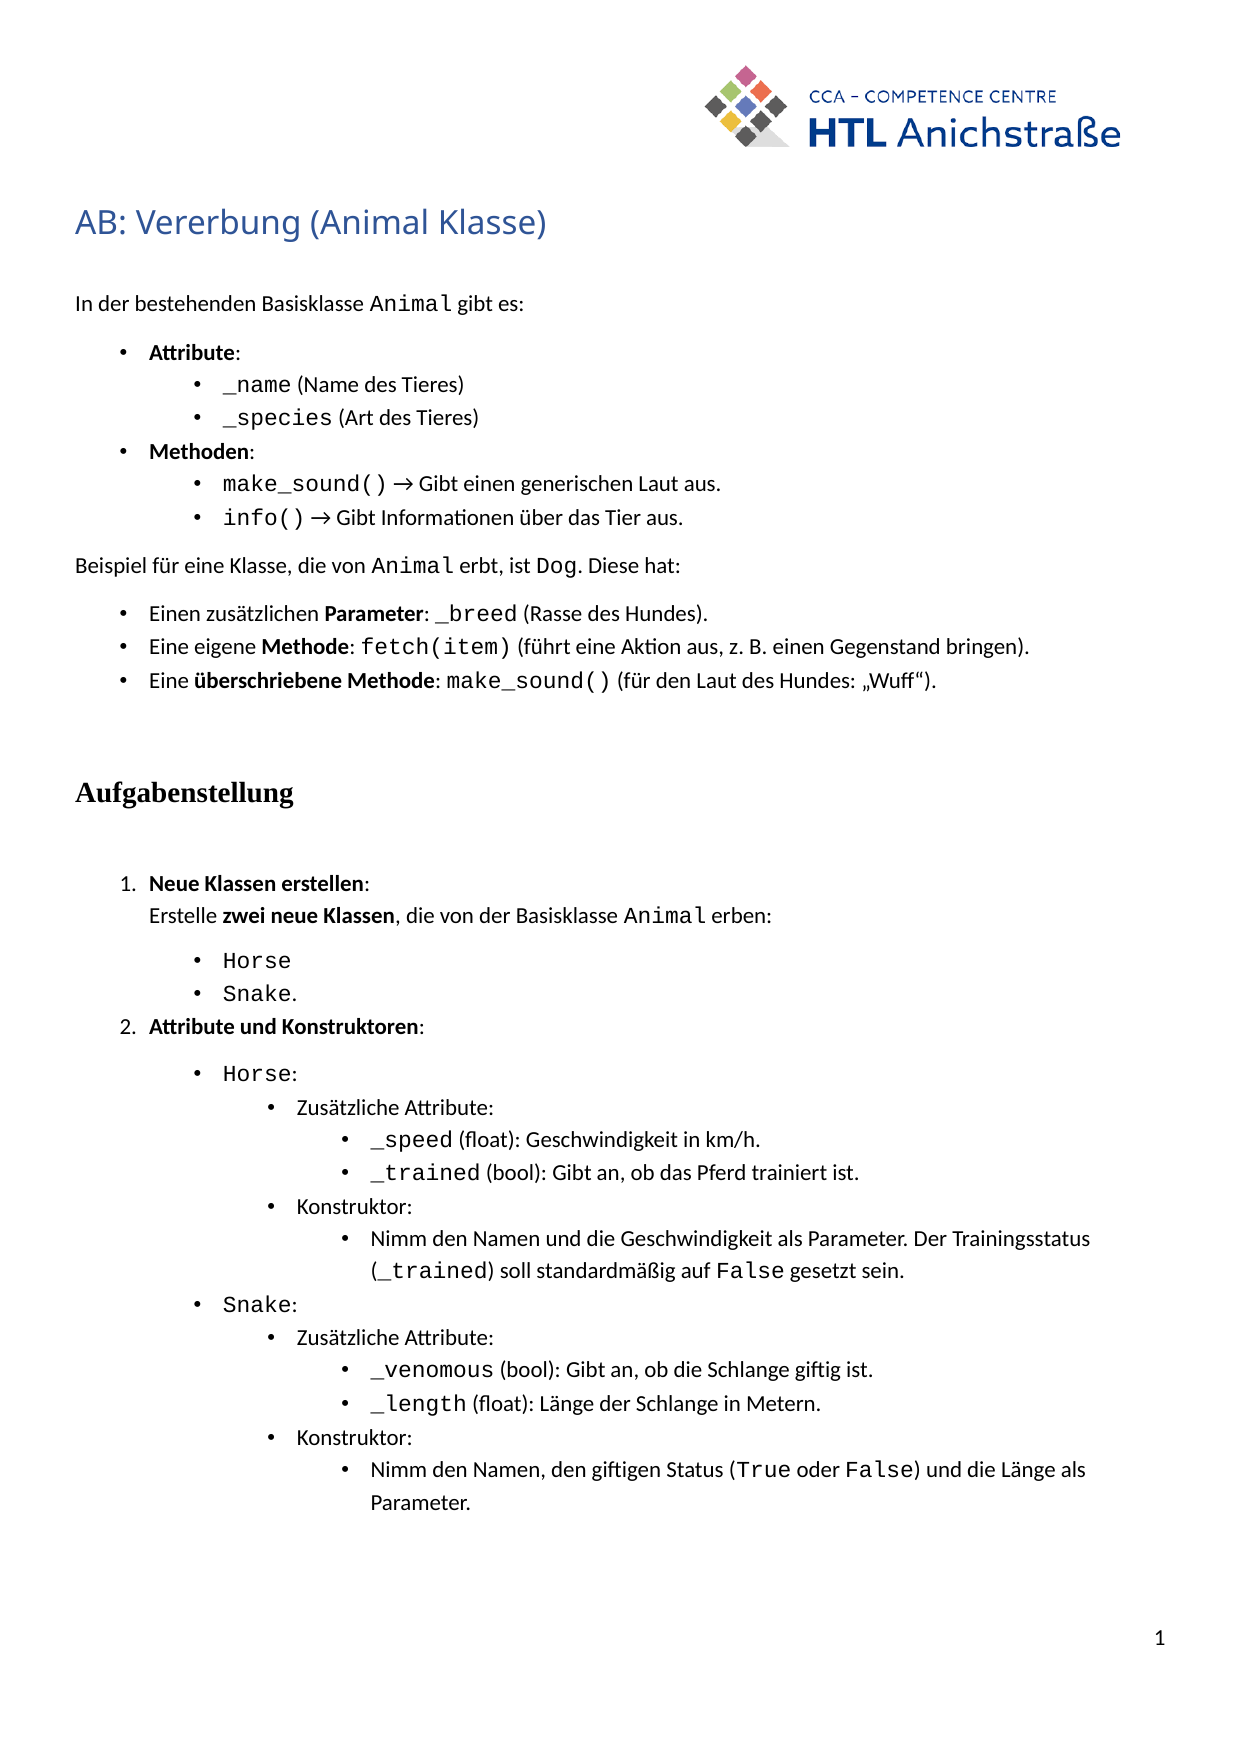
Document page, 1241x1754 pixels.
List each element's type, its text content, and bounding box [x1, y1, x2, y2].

list _trained (bool): Gibt an, ob das Pferd trainiert ist. [341, 1158, 1165, 1187]
list Horse: [193, 1059, 1165, 1088]
list Zusätzliche Attribute: [267, 1093, 1165, 1121]
list Konstruktor: [267, 1192, 1165, 1220]
picture [703, 65, 1121, 147]
list Attribute und Konstruktoren: [119, 1012, 1165, 1040]
list Methoden: [119, 437, 1165, 465]
list Einen zusätzlichen Parameter: _breed (Rasse des Hundes). [119, 599, 1165, 628]
list Eine eigene Methode: fetch(item) (führt eine Aktion aus, z. B. einen Gegenstand bringen). [119, 632, 1165, 662]
list Konstruktor: [267, 1423, 1165, 1451]
list _length (float): Länge der Schlange in Metern. [341, 1389, 1165, 1418]
list Neue Klassen erstellen: Erstelle zwei neue Klassen, die von der Basisklasse Animal erben: [119, 869, 1165, 930]
list _speed (float): Geschwindigkeit in km/h. [341, 1125, 1165, 1154]
list make_sound() → Gibt einen generischen Laut aus. [193, 469, 1165, 498]
list Horse [193, 949, 1165, 975]
subtitle Aufgabenstellung [75, 776, 1165, 809]
list Zusätzliche Attribute: [267, 1323, 1165, 1351]
list info() → Gibt Informationen über das Tier aus. [193, 503, 1165, 532]
list _venomous (bool): Gibt an, ob die Schlange giftig ist. [341, 1356, 1165, 1385]
subtitle AB: Vererbung (Animal Klasse) [75, 199, 1165, 244]
list _name (Name des Tieres) [193, 370, 1165, 399]
list Snake: [193, 1290, 1165, 1319]
list Nimm den Namen, den giftigen Status (True oder False) und die Länge als Parameter. [341, 1455, 1165, 1516]
list Attribute: [119, 338, 1165, 366]
list _species (Art des Tieres) [193, 403, 1165, 433]
list Eine überschriebene Methode: make_sound() (für den Laut des Hundes: „Wuff“). [119, 666, 1165, 695]
list Snake. [193, 979, 1165, 1008]
text Beispiel für eine Klasse, die von Animal erbt, ist Dog. Diese hat: [75, 551, 1165, 580]
text In der bestehenden Basisklasse Animal gibt es: [75, 289, 1165, 319]
list Nimm den Namen und die Geschwindigkeit als Parameter. Der Trainingsstatus (_trained) soll standardmäßig auf False gesetzt sein. [341, 1224, 1165, 1285]
